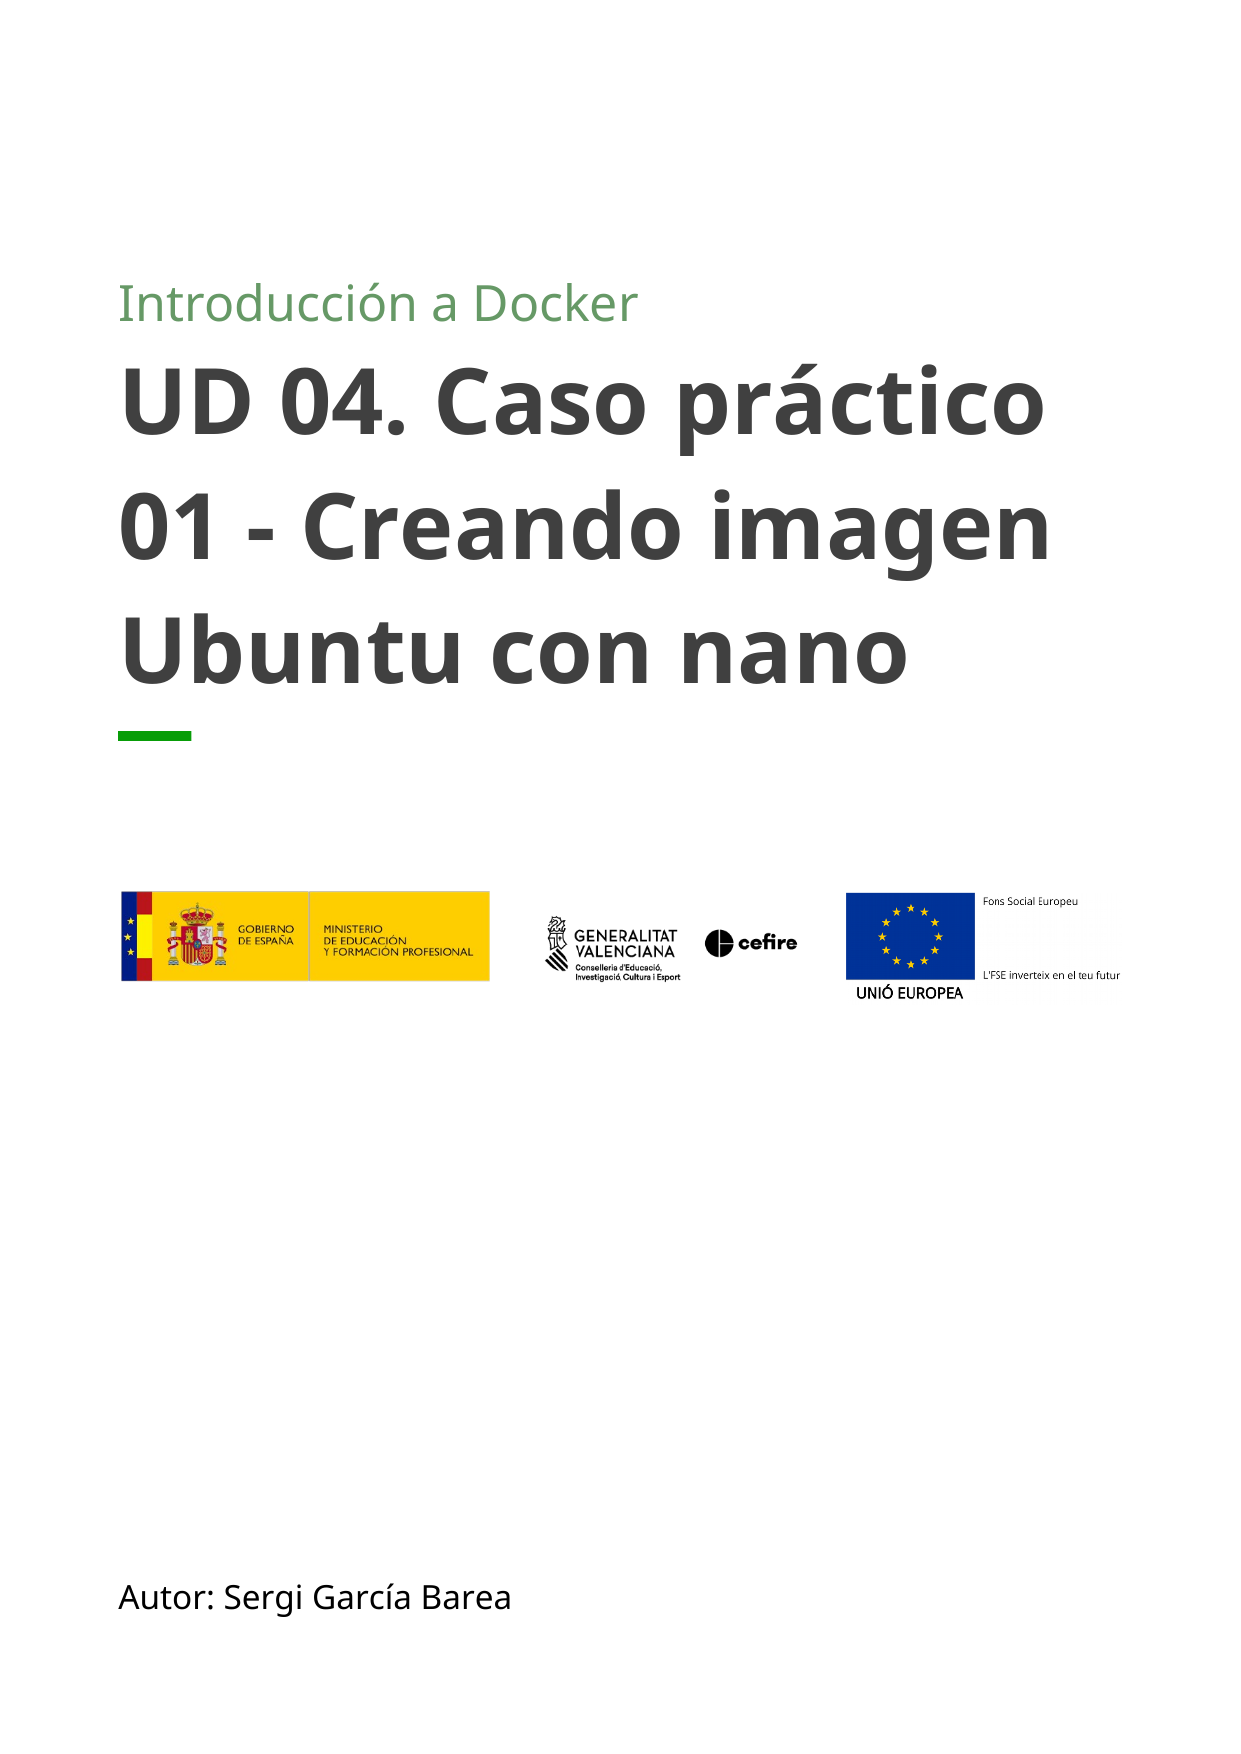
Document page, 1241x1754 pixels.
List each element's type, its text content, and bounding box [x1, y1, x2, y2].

picture [118, 731, 192, 741]
title Introducción a Docker UD 04. Caso práctico 01 - Creando imagen Ubuntu con nano [118, 268, 1122, 711]
picture [118, 885, 1123, 1005]
text Autor: Sergi García Barea [118, 1574, 1122, 1619]
